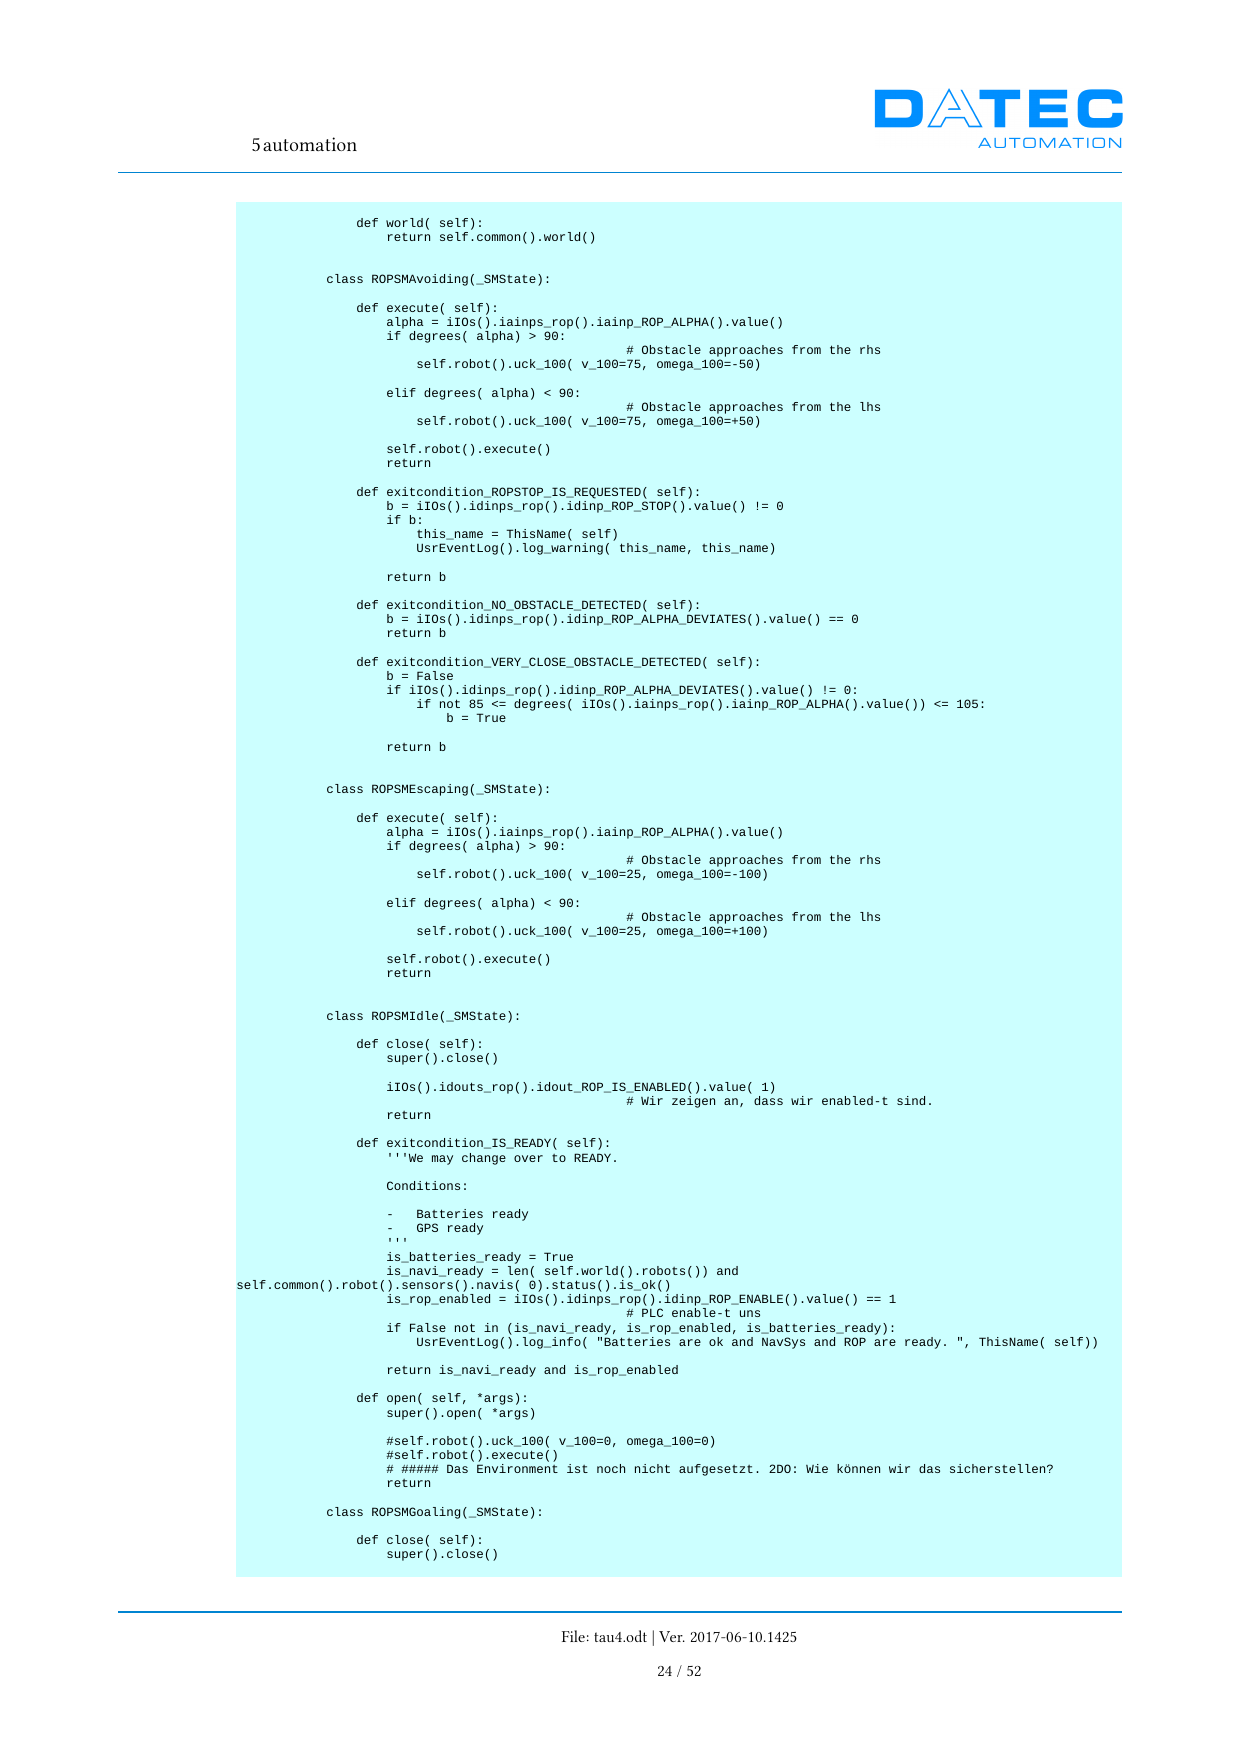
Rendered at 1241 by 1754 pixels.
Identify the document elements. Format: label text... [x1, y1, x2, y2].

text class ROPSMIdle(_SMState): [236, 1010, 1122, 1024]
text b = True [236, 712, 1122, 727]
text elif degrees( alpha) < 90: [236, 387, 1122, 401]
text if False not in (is_navi_ready, is_rop_enabled, is_batteries_ready): [236, 1322, 1122, 1336]
text - GPS ready [236, 1222, 1122, 1237]
text is_rop_enabled = iIOs().idinps_rop().idinp_ROP_ENABLE().value() == 1 [236, 1293, 1122, 1307]
text def exitcondition_ROPSTOP_IS_REQUESTED( self): [236, 486, 1122, 500]
text if b: [236, 514, 1122, 528]
text if not 85 <= degrees( iIOs().iainps_rop().iainp_ROP_ALPHA().value()) <= 105: [236, 698, 1122, 712]
text if degrees( alpha) > 90: [236, 840, 1122, 854]
picture [874, 88, 1123, 148]
text self.robot().uck_100( v_100=75, omega_100=+50) [236, 415, 1122, 429]
text is_navi_ready = len( self.world().robots()) and self.common().robot().sensors().navis( 0).status().is_ok() [236, 1265, 1122, 1293]
text return [236, 1477, 1122, 1492]
text super().open( *args) [236, 1407, 1122, 1421]
text if iIOs().idinps_rop().idinp_ROP_ALPHA_DEVIATES().value() != 0: [236, 684, 1122, 698]
text self.robot().execute() [236, 443, 1122, 457]
text # Obstacle approaches from the lhs [236, 911, 1122, 925]
text - Batteries ready [236, 1208, 1122, 1222]
text # Obstacle approaches from the rhs [236, 344, 1122, 358]
text def close( self): [236, 1038, 1122, 1052]
text super().close() [236, 1548, 1122, 1562]
text super().close() [236, 1052, 1122, 1067]
text elif degrees( alpha) < 90: [236, 897, 1122, 911]
text '''We may change over to READY. [236, 1152, 1122, 1166]
text #self.robot().execute() [236, 1449, 1122, 1463]
text alpha = iIOs().iainps_rop().iainp_ROP_ALPHA().value() [236, 316, 1122, 330]
text b = iIOs().idinps_rop().idinp_ROP_ALPHA_DEVIATES().value() == 0 [236, 613, 1122, 627]
text alpha = iIOs().iainps_rop().iainp_ROP_ALPHA().value() [236, 826, 1122, 840]
text self.robot().uck_100( v_100=25, omega_100=-100) [236, 868, 1122, 882]
text return b [236, 571, 1122, 585]
text # ##### Das Environment ist noch nicht aufgesetzt. 2DO: Wie können wir das sicherstellen? [236, 1463, 1122, 1477]
text # Wir zeigen an, dass wir enabled-t sind. [236, 1095, 1122, 1109]
text Conditions: [236, 1180, 1122, 1194]
text UsrEventLog().log_info( "Batteries are ok and NavSys and ROP are ready. ", ThisName( self)) [236, 1336, 1122, 1350]
text def execute( self): [236, 812, 1122, 826]
text def exitcondition_IS_READY( self): [236, 1137, 1122, 1152]
text def world( self): [236, 217, 1122, 231]
text if degrees( alpha) > 90: [236, 330, 1122, 344]
text class ROPSMGoaling(_SMState): [236, 1506, 1122, 1520]
text def open( self, *args): [236, 1392, 1122, 1407]
text self.robot().execute() [236, 953, 1122, 967]
text return b [236, 741, 1122, 755]
text def exitcondition_VERY_CLOSE_OBSTACLE_DETECTED( self): [236, 656, 1122, 670]
text #self.robot().uck_100( v_100=0, omega_100=0) [236, 1435, 1122, 1449]
text b = iIOs().idinps_rop().idinp_ROP_STOP().value() != 0 [236, 500, 1122, 514]
text ''' [236, 1237, 1122, 1251]
text return [236, 967, 1122, 982]
text def exitcondition_NO_OBSTACLE_DETECTED( self): [236, 599, 1122, 613]
text is_batteries_ready = True [236, 1251, 1122, 1265]
text self.robot().uck_100( v_100=25, omega_100=+100) [236, 925, 1122, 939]
text def close( self): [236, 1534, 1122, 1548]
text this_name = ThisName( self) [236, 528, 1122, 542]
text return [236, 457, 1122, 472]
text return b [236, 627, 1122, 642]
text b = False [236, 670, 1122, 684]
text iIOs().idouts_rop().idout_ROP_IS_ENABLED().value( 1) [236, 1081, 1122, 1095]
text def execute( self): [236, 302, 1122, 316]
text return self.common().world() [236, 231, 1122, 245]
text return [236, 1109, 1122, 1123]
text # Obstacle approaches from the rhs [236, 854, 1122, 868]
text class ROPSMEscaping(_SMState): [236, 783, 1122, 797]
text UsrEventLog().log_warning( this_name, this_name) [236, 542, 1122, 557]
text class ROPSMAvoiding(_SMState): [236, 273, 1122, 287]
text return is_navi_ready and is_rop_enabled [236, 1364, 1122, 1378]
text # PLC enable-t uns [236, 1307, 1122, 1322]
text # Obstacle approaches from the lhs [236, 401, 1122, 415]
text self.robot().uck_100( v_100=75, omega_100=-50) [236, 358, 1122, 372]
